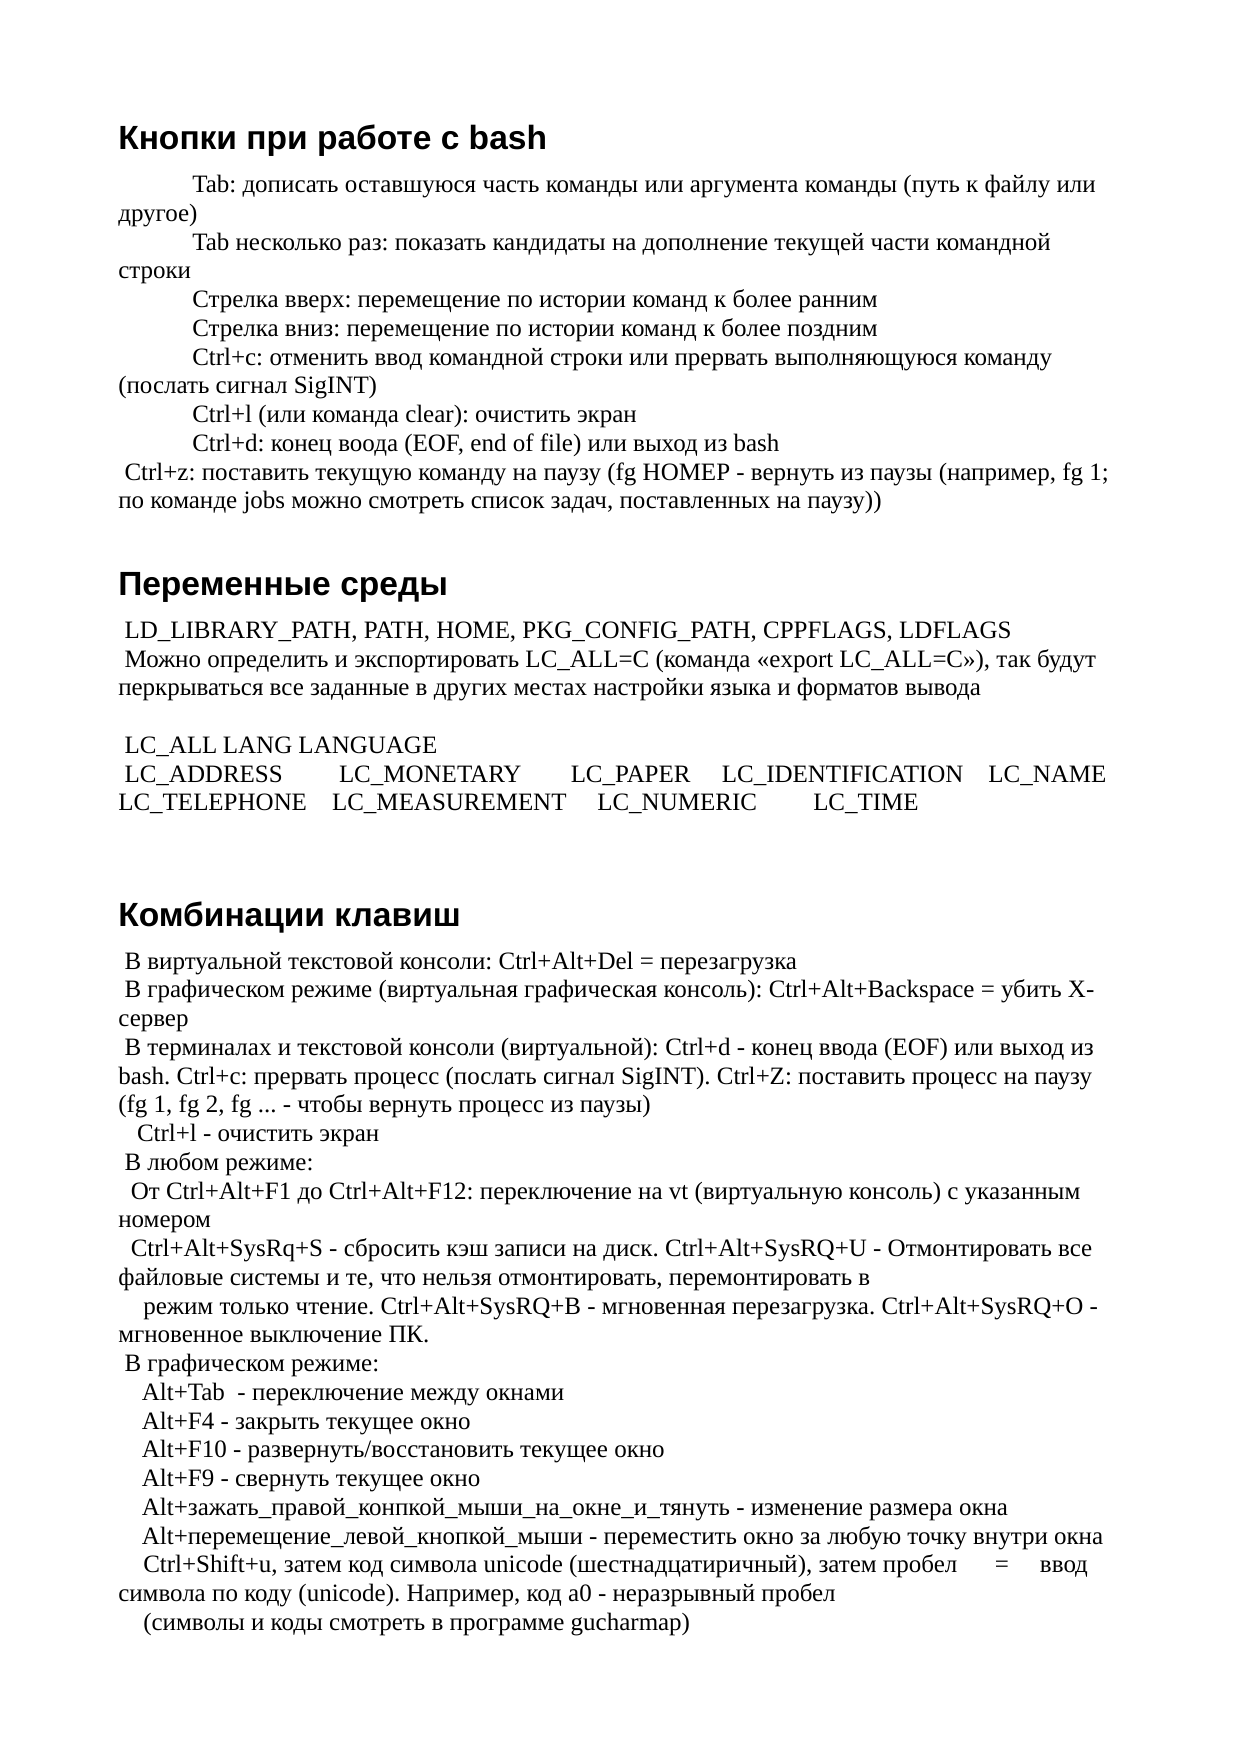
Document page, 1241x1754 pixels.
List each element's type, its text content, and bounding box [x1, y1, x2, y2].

text Alt+F4 - закрыть текущее окно [118, 1406, 1122, 1434]
subtitle Кнопки при работе с bash [118, 118, 1122, 157]
text Alt+F9 - свернуть текущее окно [118, 1463, 1122, 1492]
subtitle Комбинации клавиш [118, 894, 1122, 933]
text Ctrl+l (или команда clear): очистить экран [118, 399, 1122, 428]
text Alt+Tab - переключение между окнами [118, 1377, 1122, 1406]
text В терминалах и текстовой консоли (виртуальной): Ctrl+d - конец ввода (EOF) или выход из bash. Ctrl+c: прервать процесс (послать сигнал SigINT). Ctrl+Z: поставить процесс на паузу (fg 1, fg 2, fg ... - чтобы вернуть процесс из паузы) [118, 1032, 1122, 1118]
subtitle Переменные среды [118, 564, 1122, 602]
text В графическом режиме (виртуальная графическая консоль): Ctrl+Alt+Backspace = убить X-сервер [118, 974, 1122, 1032]
text LD_LIBRARY_PATH, PATH, HOME, PKG_CONFIG_PATH, CPPFLAGS, LDFLAGS [118, 615, 1122, 644]
text Alt+F10 - развернуть/восстановить текущее окно [118, 1434, 1122, 1463]
text Alt+перемещение_левой_кнопкой_мыши - переместить окно за любую точку внутри окна [118, 1521, 1122, 1549]
text От Ctrl+Alt+F1 до Ctrl+Alt+F12: переключение на vt (виртуальную консоль) с указанным номером [118, 1176, 1122, 1233]
text LC_ALL LANG LANGUAGE [118, 730, 1122, 759]
text Tab: дописать оставшуюся часть команды или аргумента команды (путь к файлу или другое) [118, 169, 1122, 227]
text Ctrl+Alt+SysRq+S - сбросить кэш записи на диск. Ctrl+Alt+SysRQ+U - Отмонтировать все файловые системы и те, что нельзя отмонтировать, перемонтировать в [118, 1233, 1122, 1291]
text (символы и коды смотреть в программе gucharmap) [118, 1607, 1122, 1636]
text Ctrl+d: конец воода (EOF, end of file) или выход из bash [118, 428, 1122, 457]
text Ctrl+c: отменить ввод командной строки или прервать выполняющуюся команду (послать сигнал SigINT) [118, 342, 1122, 399]
text Alt+зажать_правой_конпкой_мыши_на_окне_и_тянуть - изменение размера окна [118, 1492, 1122, 1521]
text LC_ADDRESS LC_MONETARY LC_PAPER LC_IDENTIFICATION LC_NAME LC_TELEPHONE LC_MEASUREMENT LC_NUMERIC LC_TIME [118, 759, 1122, 816]
text Ctrl+z: поставить текущую команду на паузу (fg НОМЕР - вернуть из паузы (например, fg 1; по команде jobs можно смотреть список задач, поставленных на паузу)) [118, 457, 1122, 514]
text режим только чтение. Ctrl+Alt+SysRQ+B - мгновенная перезагрузка. Ctrl+Alt+SysRQ+O - мгновенное выключение ПК. [118, 1291, 1122, 1348]
text В виртуальной текстовой консоли: Ctrl+Alt+Del = перезагрузка [118, 946, 1122, 974]
text В любом режиме: [118, 1147, 1122, 1176]
text Ctrl+l - очистить экран [118, 1118, 1122, 1147]
text Стрелка вниз: перемещение по истории команд к более поздним [118, 313, 1122, 342]
text В графическом режиме: [118, 1348, 1122, 1377]
text Стрелка вверх: перемещение по истории команд к более ранним [118, 284, 1122, 313]
text Ctrl+Shift+u, затем код символа unicode (шестнадцатиричный), затем пробел = ввод символа по коду (unicode). Например, код a0 - неразрывный пробел [118, 1549, 1122, 1607]
text Можно определить и экспортировать LC_ALL=C (команда «export LC_ALL=C»), так будут перкрываться все заданные в других местах настройки языка и форматов вывода [118, 644, 1122, 701]
text Tab несколько раз: показать кандидаты на дополнение текущей части командной строки [118, 227, 1122, 284]
